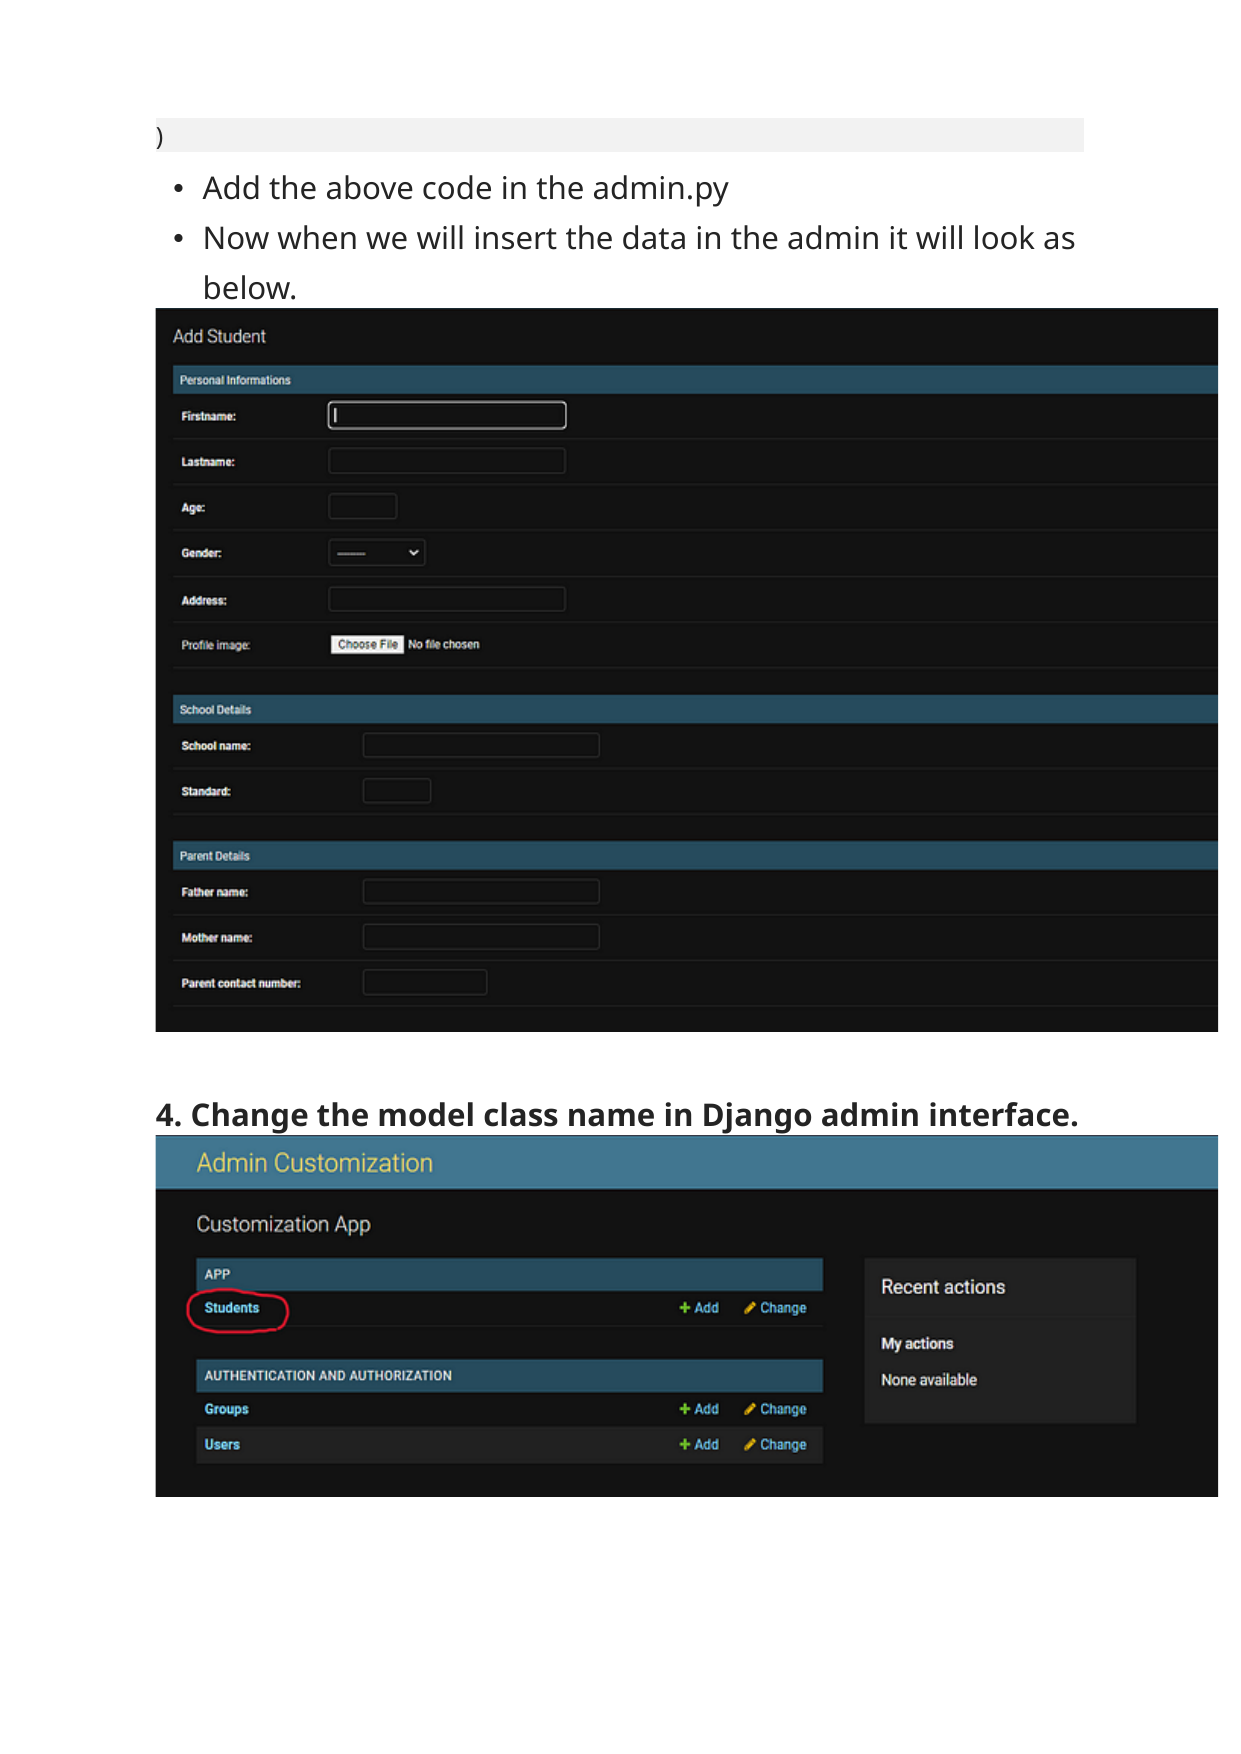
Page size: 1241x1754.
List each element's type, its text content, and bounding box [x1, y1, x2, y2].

subtitle 4. Change the model class name in Django admin interface. [156, 1093, 1084, 1135]
text ) [156, 118, 1084, 152]
picture [155, 1135, 1219, 1497]
list Now when we will insert the data in the admin it will look as below. [202, 208, 1084, 308]
list Add the above code in the admin.py [202, 158, 1084, 208]
picture [155, 308, 1219, 1032]
